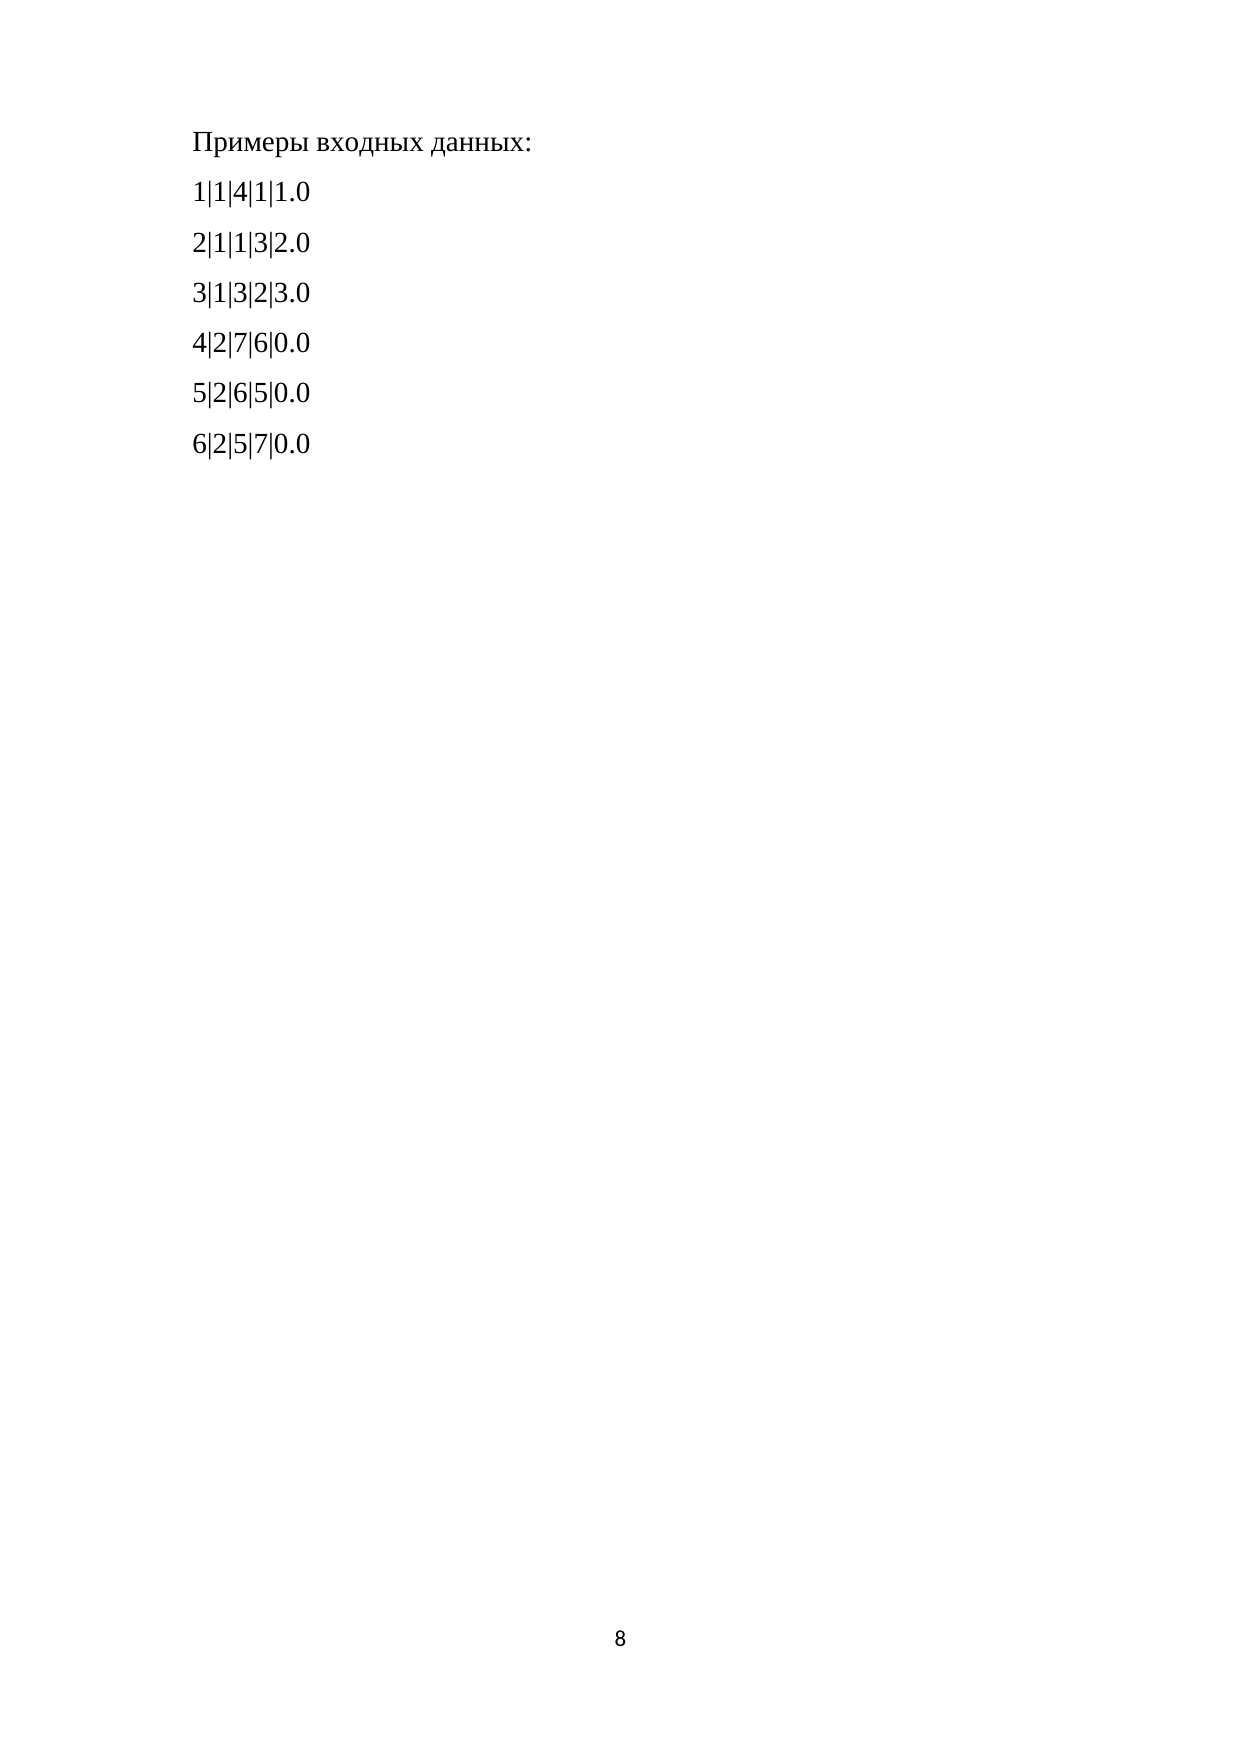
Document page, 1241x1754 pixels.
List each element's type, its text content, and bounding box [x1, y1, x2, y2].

text 4|2|7|6|0.0 [118, 325, 1122, 359]
text 2|1|1|3|2.0 [118, 225, 1122, 258]
text 1|1|4|1|1.0 [118, 174, 1122, 208]
text 3|1|3|2|3.0 [118, 275, 1122, 308]
text 6|2|5|7|0.0 [118, 426, 1122, 459]
text 5|2|6|5|0.0 [118, 376, 1122, 409]
text Примеры входных данных: [118, 124, 1122, 158]
